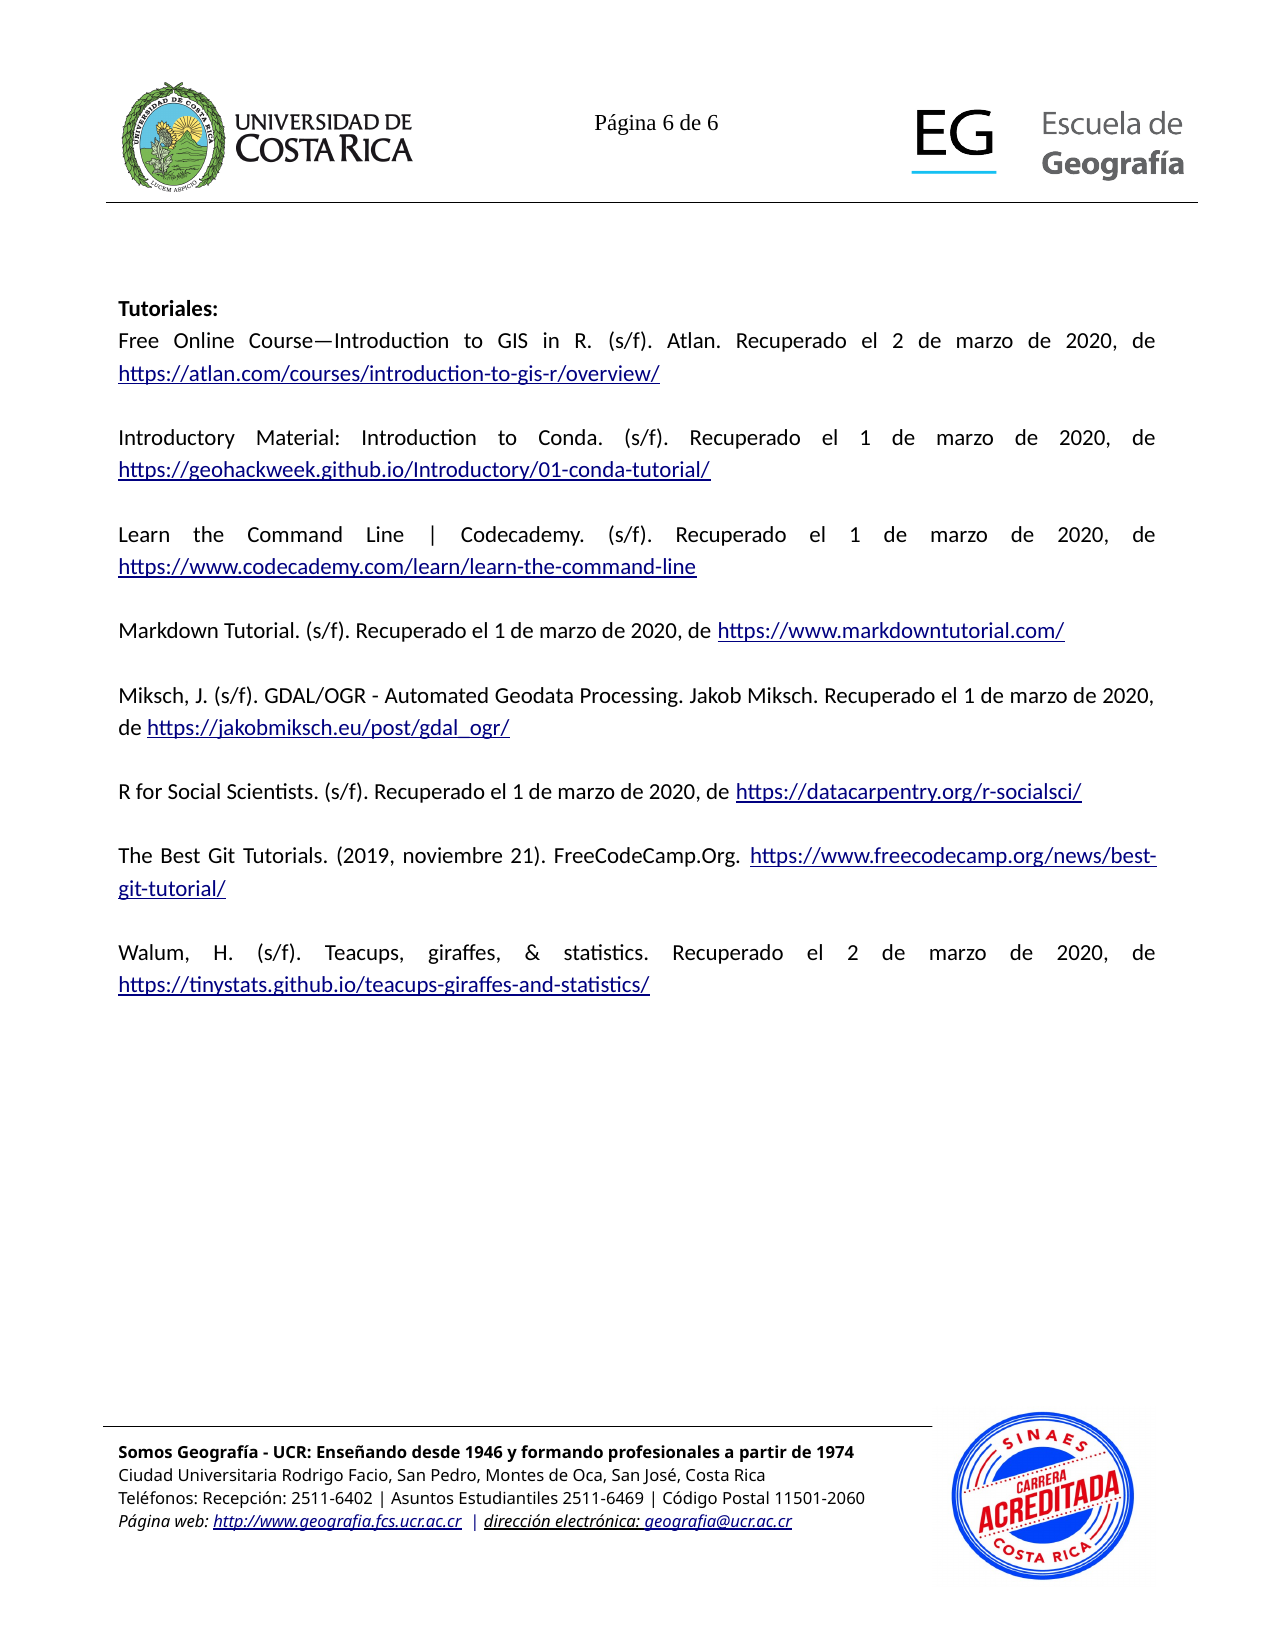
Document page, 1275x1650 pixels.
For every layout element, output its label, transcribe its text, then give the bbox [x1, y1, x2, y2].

picture [932, 1406, 1156, 1587]
text The Best Git Tutorials. (2019, noviembre 21). FreeCodeCamp.Org. https://www.freecodecamp.org/news/best-git-tutorial/ [118, 842, 1157, 902]
text Miksch, J. (s/f). GDAL/OGR - Automated Geodata Processing. Jakob Miksch. Recuperado el 1 de marzo de 2020, de https://jakobmiksch.eu/post/gdal_ogr/ [118, 681, 1157, 741]
text Learn the Command Line | Codecademy. (s/f). Recuperado el 1 de marzo de 2020, de https://www.codecademy.com/learn/learn-the-command-line [118, 520, 1157, 580]
text Markdown Tutorial. (s/f). Recuperado el 1 de marzo de 2020, de https://www.markdowntutorial.com/ [118, 616, 1157, 644]
text R for Social Scientists. (s/f). Recuperado el 1 de marzo de 2020, de https://datacarpentry.org/r-socialsci/ [118, 777, 1157, 805]
text Tutoriales: [118, 294, 1157, 322]
text Walum, H. (s/f). Teacups, giraffes, & statistics. Recuperado el 2 de marzo de 2020, de https://tinystats.github.io/teacups-giraffes-and-statistics/ [118, 938, 1157, 998]
text Introductory Material: Introduction to Conda. (s/f). Recuperado el 1 de marzo de 2020, de https://geohackweek.github.io/Introductory/01-conda-tutorial/ [118, 423, 1157, 483]
picture [118, 76, 417, 197]
picture [887, 66, 1208, 216]
text Free Online Course—Introduction to GIS in R. (s/f). Atlan. Recuperado el 2 de marzo de 2020, de https://atlan.com/courses/introduction-to-gis-r/overview/ [118, 327, 1157, 387]
